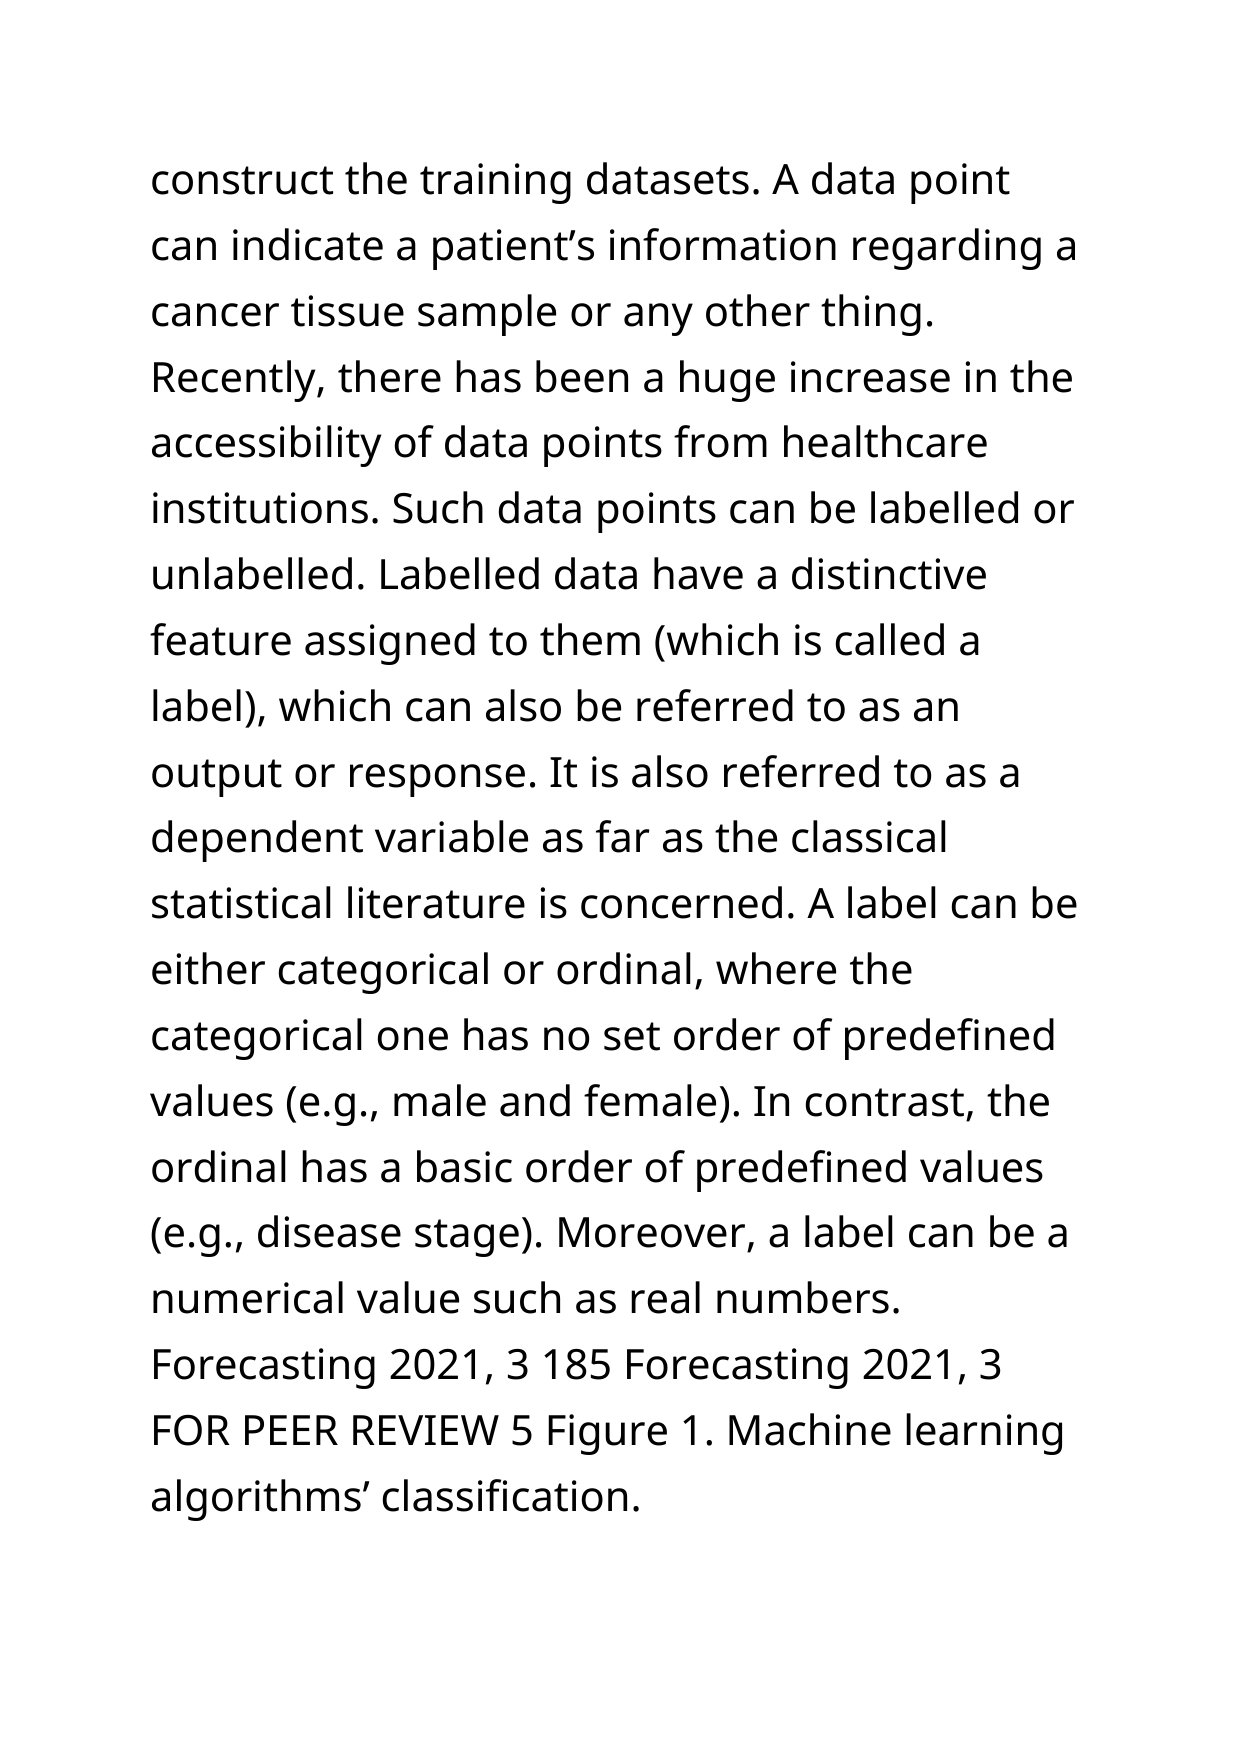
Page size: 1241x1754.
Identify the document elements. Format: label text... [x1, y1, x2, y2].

text construct the training datasets. A data point can indicate a patient’s information regarding a cancer tissue sample or any other thing. Recently, there has been a huge increase in the accessibility of data points from healthcare institutions. Such data points can be labelled or unlabelled. Labelled data have a distinctive feature assigned to them (which is called a label), which can also be referred to as an output or response. It is also referred to as a dependent variable as far as the classical statistical literature is concerned. A label can be either categorical or ordinal, where the categorical one has no set order of predefined values (e.g., male and female). In contrast, the ordinal has a basic order of predefined values (e.g., disease stage). Moreover, a label can be a numerical value such as real numbers. Forecasting 2021, 3 185 Forecasting 2021, 3 FOR PEER REVIEW 5 Figure 1. Machine learning algorithms’ classification. [150, 150, 1090, 1523]
